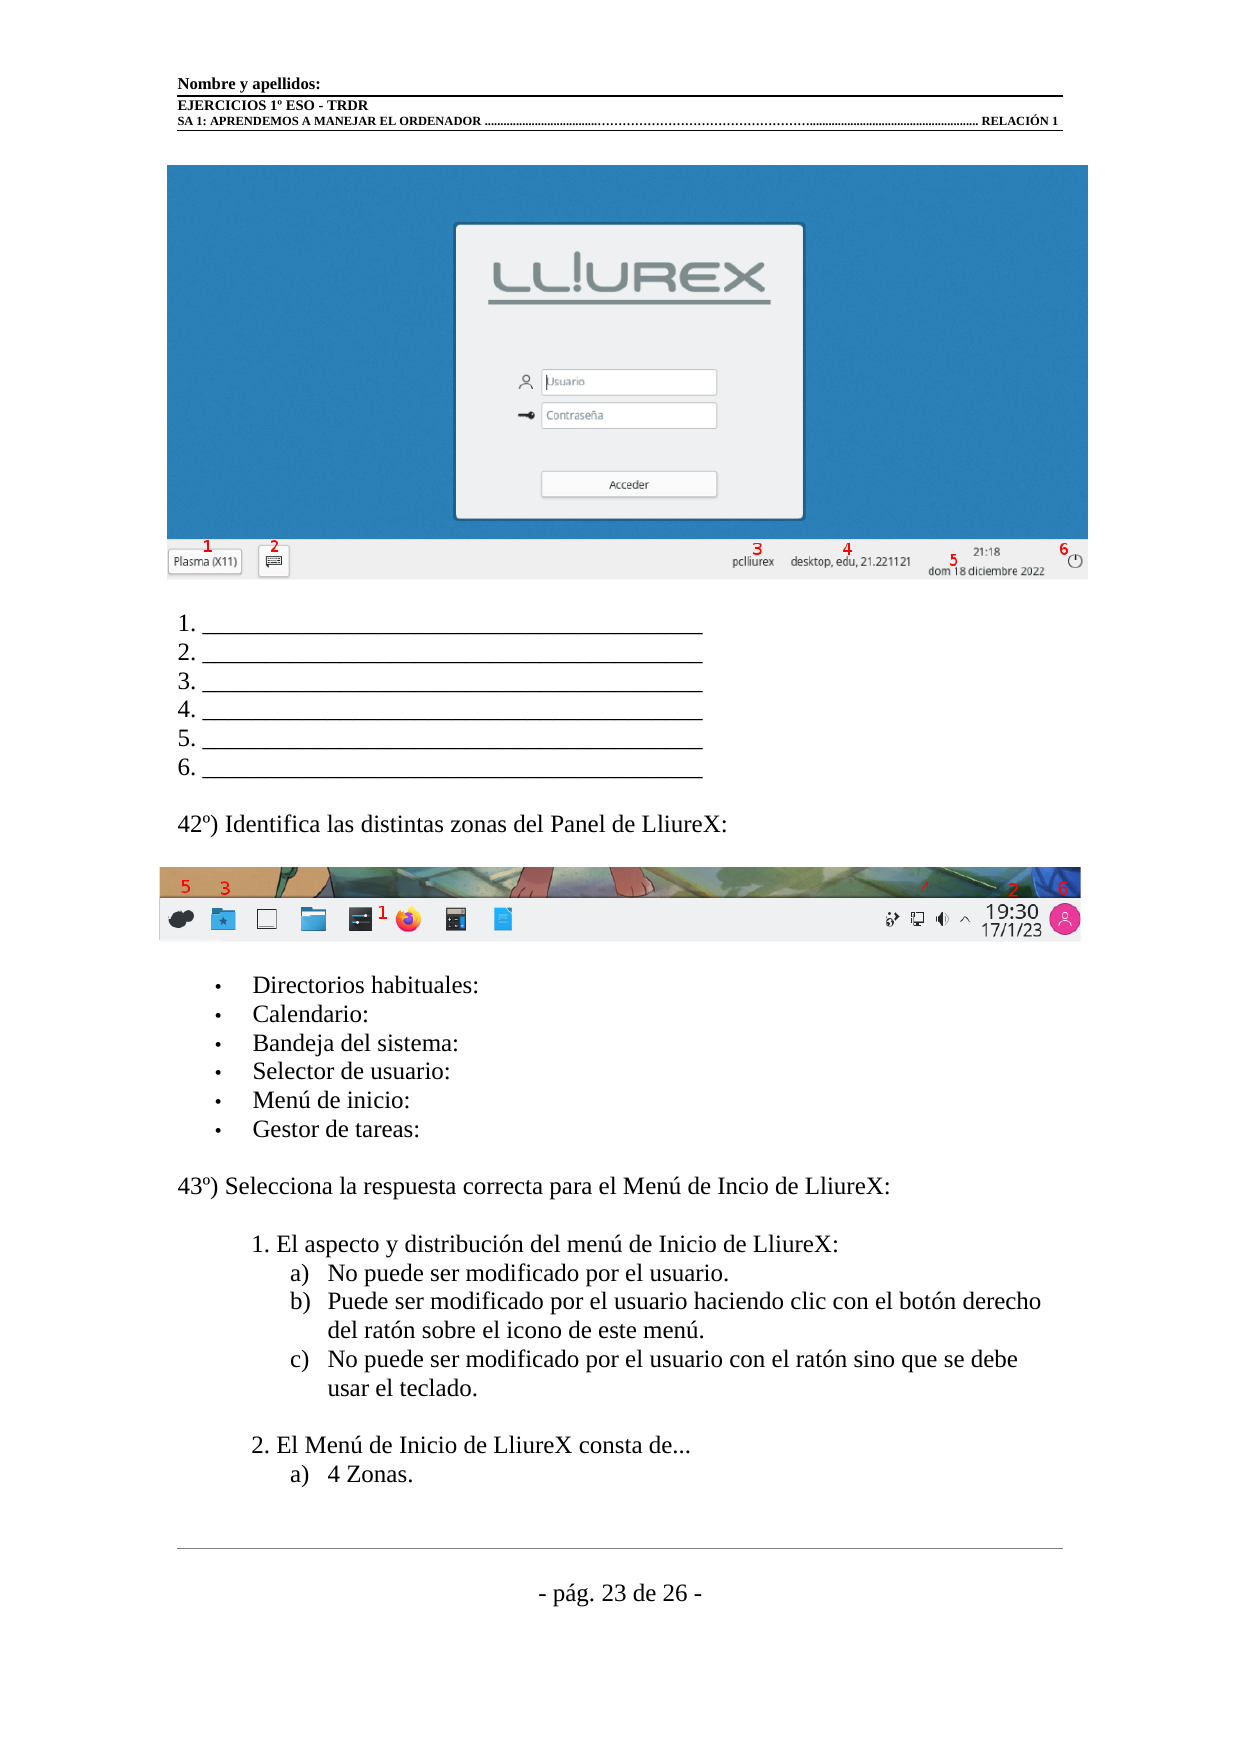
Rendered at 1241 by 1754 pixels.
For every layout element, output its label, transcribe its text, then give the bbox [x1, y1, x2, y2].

list Directorios habituales: [215, 970, 1063, 999]
picture [159, 867, 1081, 942]
list Puede ser modificado por el usuario haciendo clic con el botón derecho del ratón sobre el icono de este menú. [290, 1286, 1063, 1344]
list Gestor de tareas: [215, 1114, 1063, 1143]
list No puede ser modificado por el usuario con el ratón sino que se debe usar el teclado. [290, 1344, 1063, 1401]
text 1. ________________________________________ [177, 608, 1098, 637]
list 4 Zonas. [290, 1459, 1063, 1488]
text 1. El aspecto y distribución del menú de Inicio de LliureX: [251, 1229, 1098, 1258]
text 2. ________________________________________ [177, 637, 1098, 666]
text 42º) Identifica las distintas zonas del Panel de LliureX: [177, 809, 1098, 838]
text 2. El Menú de Inicio de LliureX consta de... [251, 1430, 1098, 1459]
list Selector de usuario: [215, 1056, 1063, 1085]
text 3. ________________________________________ [177, 666, 1098, 694]
list Bandeja del sistema: [215, 1028, 1063, 1056]
text 43º) Selecciona la respuesta correcta para el Menú de Incio de LliureX: [177, 1171, 1098, 1200]
list No puede ser modificado por el usuario. [290, 1258, 1063, 1286]
text 4. ________________________________________ [177, 694, 1098, 723]
list Menú de inicio: [215, 1085, 1063, 1114]
list Calendario: [215, 999, 1063, 1028]
text 6. ________________________________________ [177, 752, 1098, 781]
text 5. ________________________________________ [177, 723, 1098, 752]
picture [166, 165, 1088, 580]
